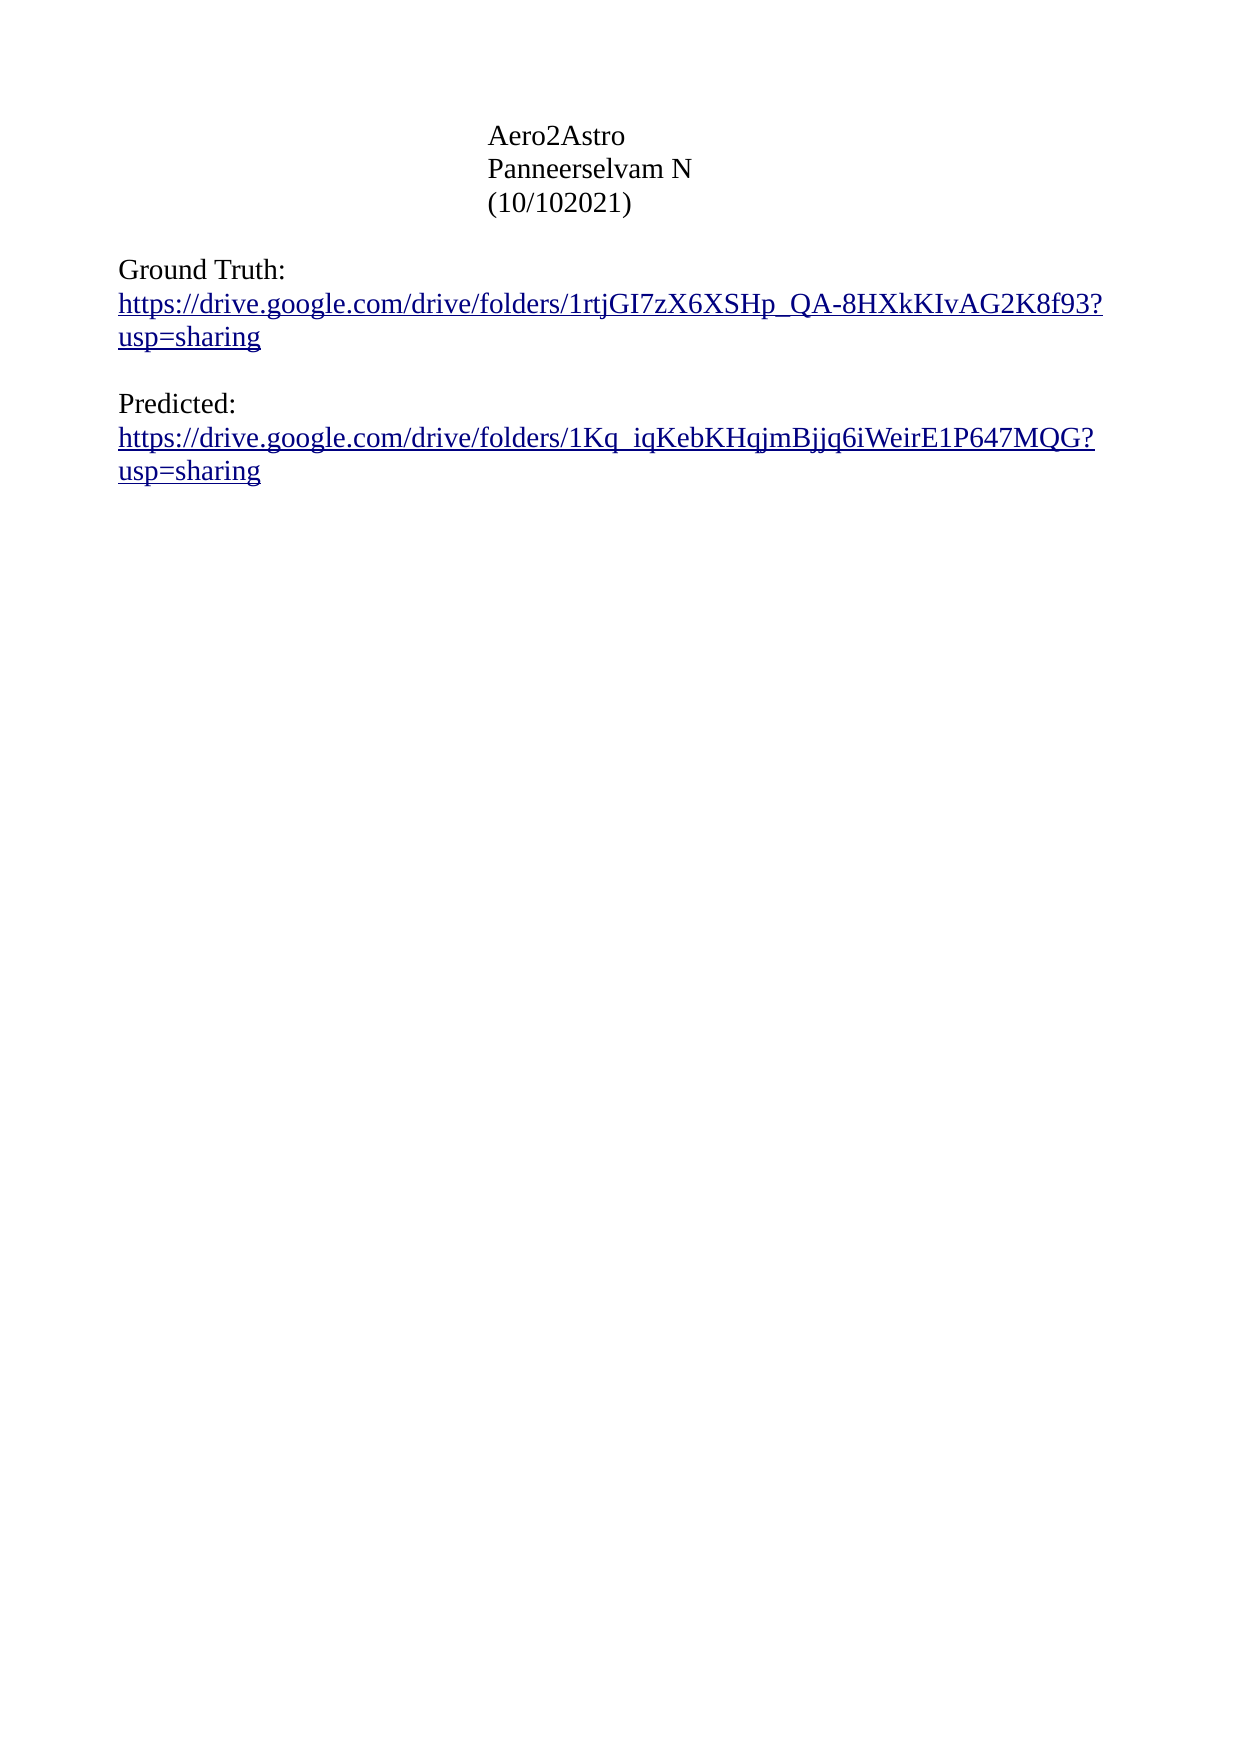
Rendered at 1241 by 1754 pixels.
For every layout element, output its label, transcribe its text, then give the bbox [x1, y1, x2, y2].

text Aero2Astro [118, 118, 1122, 152]
text Ground Truth: [118, 252, 1122, 286]
text Panneerselvam N [118, 152, 1122, 185]
text Predicted: [118, 386, 1122, 420]
text https://drive.google.com/drive/folders/1Kq_iqKebKHqjmBjjq6iWeirE1P647MQG?usp=sharing [118, 420, 1122, 487]
text (10/102021) [118, 185, 1122, 219]
text https://drive.google.com/drive/folders/1rtjGI7zX6XSHp_QA-8HXkKIvAG2K8f93?usp=sharing [118, 286, 1122, 353]
